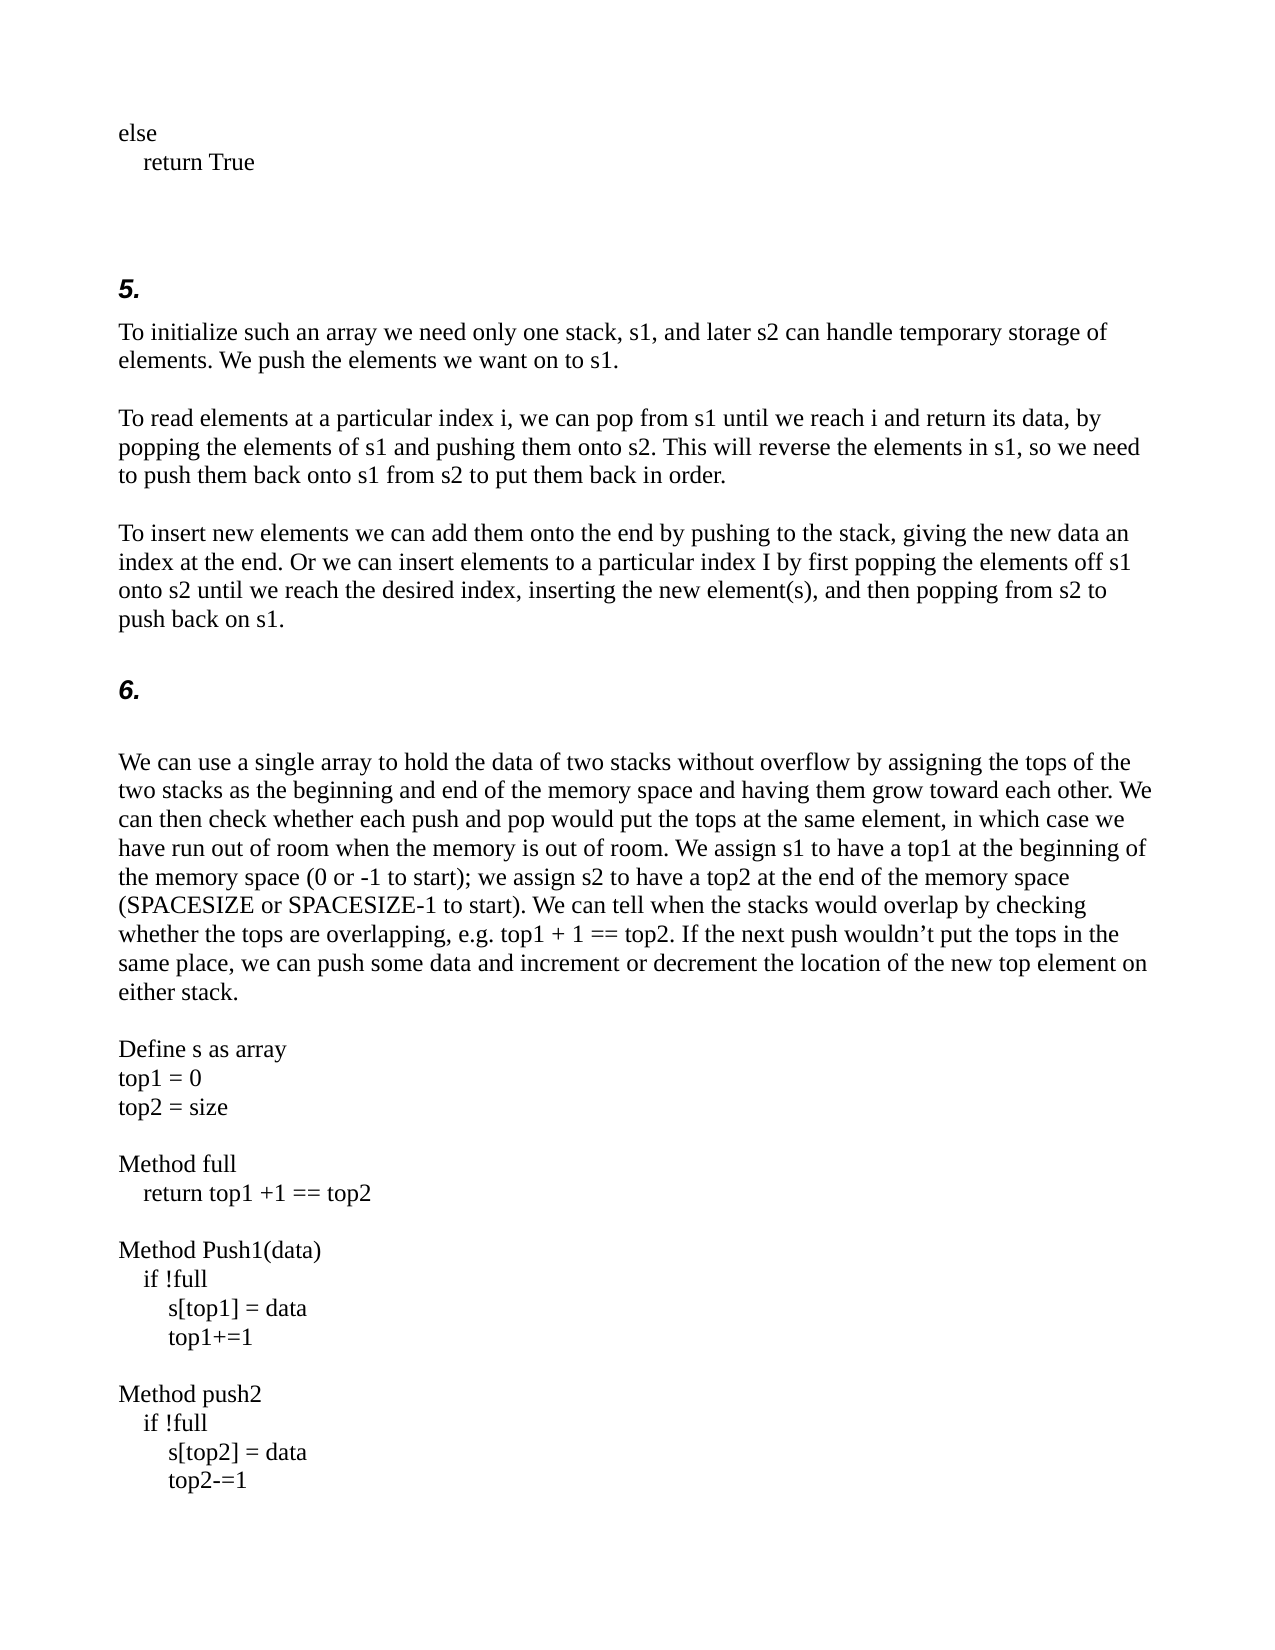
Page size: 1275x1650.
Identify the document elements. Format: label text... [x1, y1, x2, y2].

text We can use a single array to hold the data of two stacks without overflow by assigning the tops of the two stacks as the beginning and end of the memory space and having them grow toward each other. We can then check whether each push and pop would put the tops at the same element, in which case we have run out of room when the memory is out of room. We assign s1 to have a top1 at the beginning of the memory space (0 or -1 to start); we assign s2 to have a top2 at the end of the memory space (SPACESIZE or SPACESIZE-1 to start). We can tell when the stacks would overlap by checking whether the tops are overlapping, e.g. top1 + 1 == top2. If the next push wouldn’t put the tops in the same place, we can push some data and increment or decrement the location of the new top element on either stack. [118, 747, 1157, 1006]
text s[top1] = data [118, 1293, 1157, 1322]
text s[top2] = data [118, 1437, 1157, 1466]
text Method Push1(data) [118, 1236, 1157, 1264]
text top2-=1 [118, 1466, 1157, 1494]
text To read elements at a particular index i, we can pop from s1 until we reach i and return its data, by popping the elements of s1 and pushing them onto s2. This will reverse the elements in s1, so we need to push them back onto s1 from s2 to put them back in order. [118, 403, 1157, 489]
text top2 = size [118, 1092, 1157, 1121]
subtitle 5. [118, 273, 1157, 304]
text if !full [118, 1264, 1157, 1293]
text top1 = 0 [118, 1063, 1157, 1092]
text if !full [118, 1408, 1157, 1437]
text Method push2 [118, 1379, 1157, 1408]
subtitle 6. [118, 674, 1157, 706]
text top1+=1 [118, 1322, 1157, 1351]
text else [118, 118, 1157, 147]
text Method full [118, 1149, 1157, 1178]
text To insert new elements we can add them onto the end by pushing to the stack, giving the new data an index at the end. Or we can insert elements to a particular index I by first popping the elements off s1 onto s2 until we reach the desired index, inserting the new element(s), and then popping from s2 to push back on s1. [118, 518, 1157, 633]
text To initialize such an array we need only one stack, s1, and later s2 can handle temporary storage of elements. We push the elements we want on to s1. [118, 317, 1157, 374]
text return top1 +1 == top2 [118, 1178, 1157, 1207]
text Define s as array [118, 1034, 1157, 1063]
text return True [118, 147, 1157, 176]
